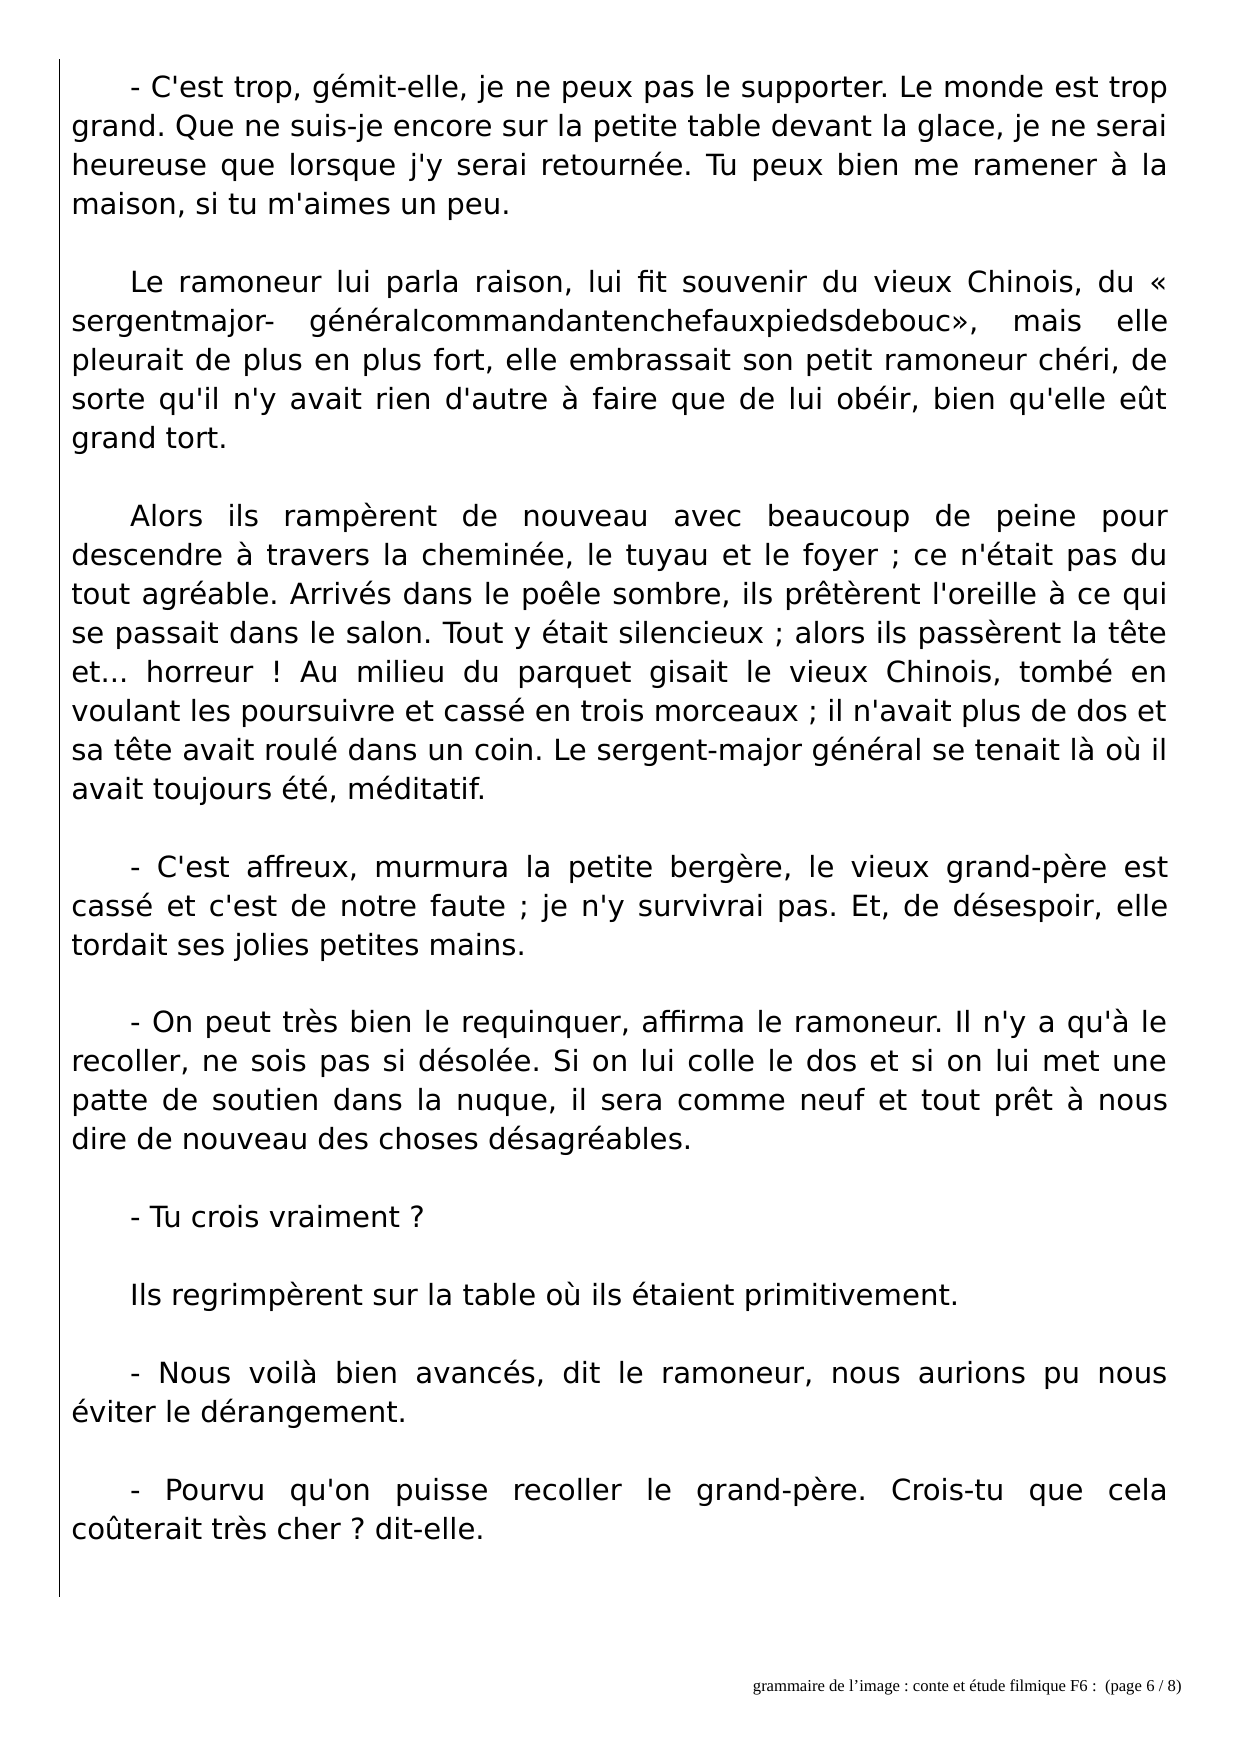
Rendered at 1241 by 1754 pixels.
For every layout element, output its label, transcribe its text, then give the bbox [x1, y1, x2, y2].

text - On peut très bien le requinquer, affirma le ramoneur. Il n'y a qu'à le recoller, ne sois pas si désolée. Si on lui colle le dos et si on lui met une patte de soutien dans la nuque, il sera comme neuf et tout prêt à nous dire de nouveau des choses désagréables. [60, 994, 1181, 1157]
text - Nous voilà bien avancés, dit le ramoneur, nous aurions pu nous éviter le dérangement. [60, 1345, 1181, 1429]
text - C'est trop, gémit-elle, je ne peux pas le supporter. Le monde est trop grand. Que ne suis-je encore sur la petite table devant la glace, je ne serai heureuse que lorsque j'y serai retournée. Tu peux bien me ramener à la maison, si tu m'aimes un peu. [60, 59, 1181, 222]
text - Pourvu qu'on puisse recoller le grand-père. Crois-tu que cela coûterait très cher ? dit-elle. [60, 1462, 1181, 1546]
text Le ramoneur lui parla raison, lui fit souvenir du vieux Chinois, du « sergentmajor- généralcommandantenchefauxpiedsdebouc», mais elle pleurait de plus en plus fort, elle embrassait son petit ramoneur chéri, de sorte qu'il n'y avait rien d'autre à faire que de lui obéir, bien qu'elle eût grand tort. [60, 254, 1181, 455]
text - C'est affreux, murmura la petite bergère, le vieux grand-père est cassé et c'est de notre faute ; je n'y survivrai pas. Et, de désespoir, elle tordait ses jolies petites mains. [60, 838, 1181, 962]
text Alors ils rampèrent de nouveau avec beaucoup de peine pour descendre à travers la cheminée, le tuyau et le foyer ; ce n'était pas du tout agréable. Arrivés dans le poêle sombre, ils prêtèrent l'oreille à ce qui se passait dans le salon. Tout y était silencieux ; alors ils passèrent la tête et... horreur ! Au milieu du parquet gisait le vieux Chinois, tombé en voulant les poursuivre et cassé en trois morceaux ; il n'avait plus de dos et sa tête avait roulé dans un coin. Le sergent-major général se tenait là où il avait toujours été, méditatif. [60, 488, 1181, 806]
text Ils regrimpèrent sur la table où ils étaient primitivement. [60, 1267, 1181, 1312]
text - Tu crois vraiment ? [60, 1189, 1181, 1234]
